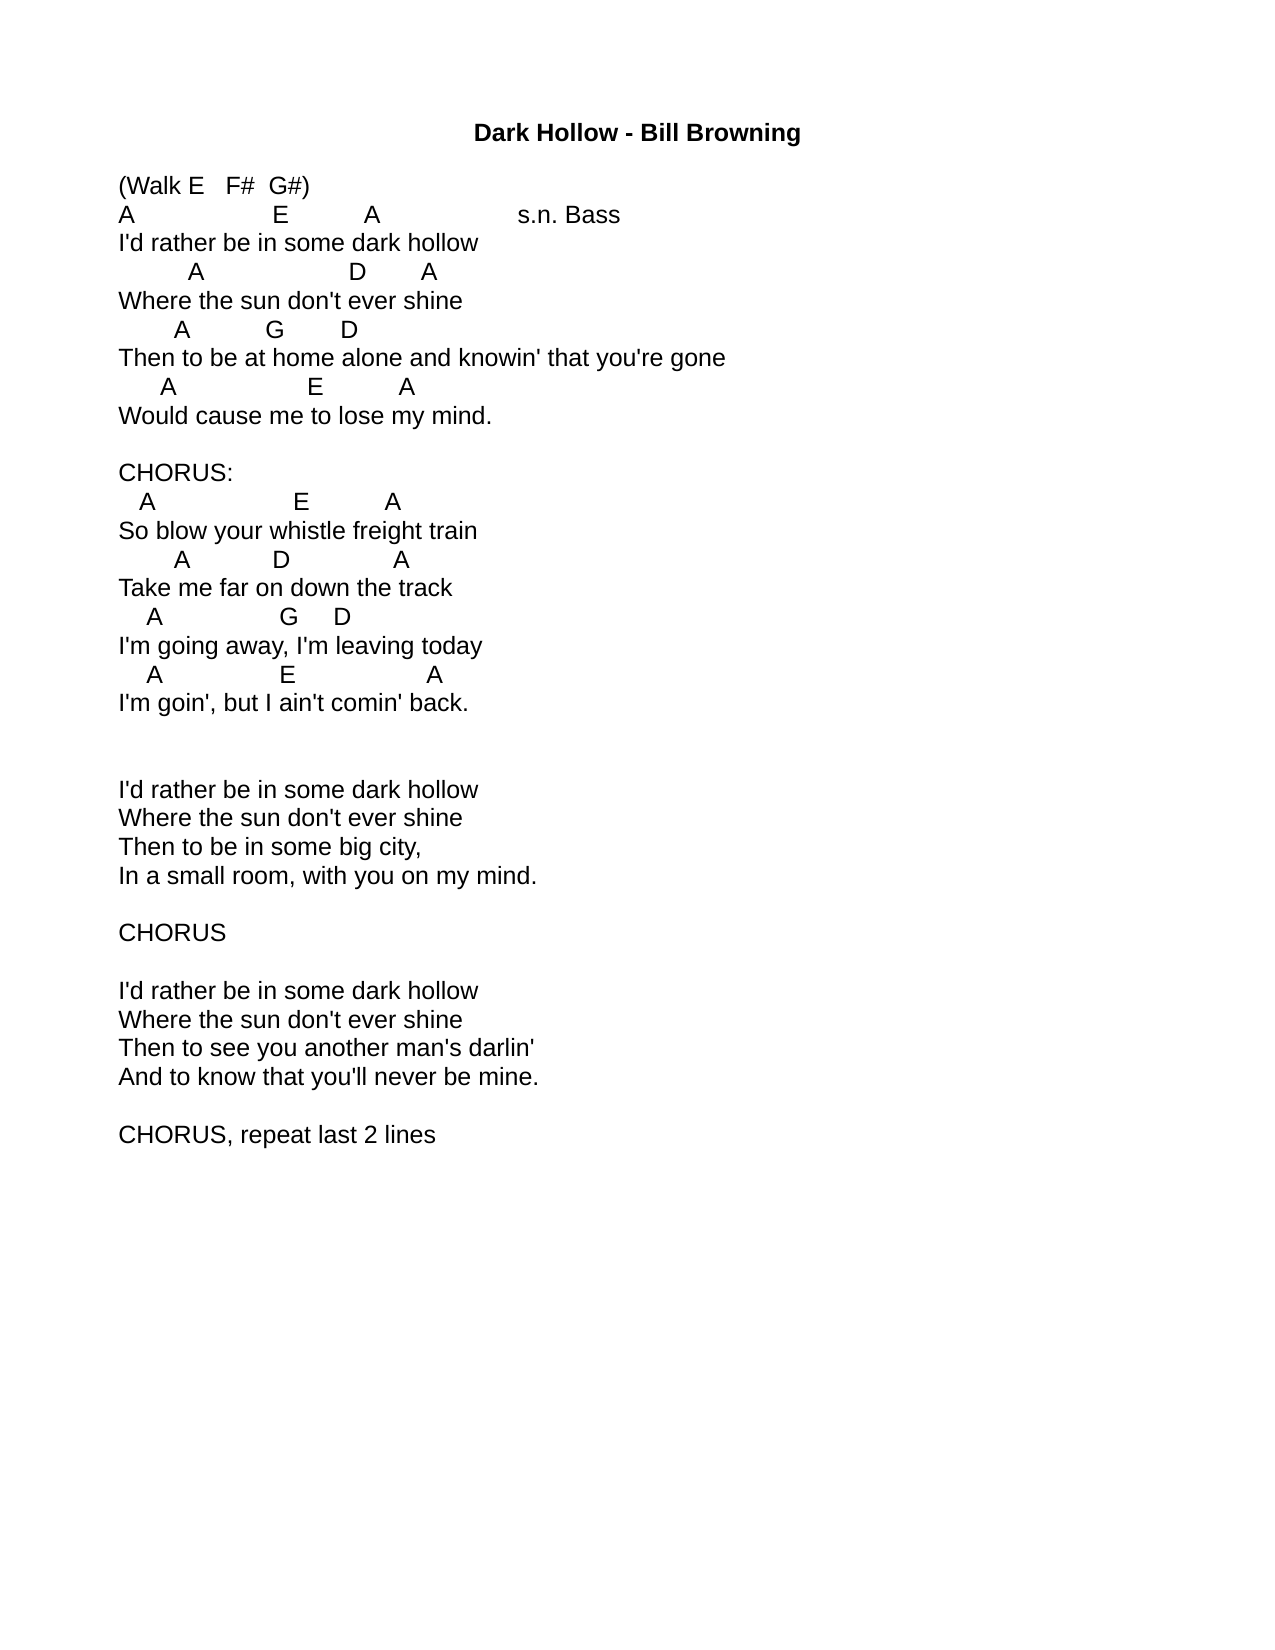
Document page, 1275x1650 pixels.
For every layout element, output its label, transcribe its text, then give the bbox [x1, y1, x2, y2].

text A G D [118, 602, 1157, 631]
text Where the sun don't ever shine [118, 286, 1157, 314]
text A E A s.n. Bass [118, 199, 1157, 228]
text A E A [118, 659, 1157, 688]
text I'm going away, I'm leaving today [118, 631, 1157, 659]
text I'd rather be in some dark hollow [118, 774, 1157, 803]
text Where the sun don't ever shine [118, 1004, 1157, 1033]
text A E A [118, 487, 1157, 516]
text A D A [118, 544, 1157, 573]
text Take me far on down the track [118, 573, 1157, 602]
text Would cause me to lose my mind. [118, 401, 1157, 429]
text CHORUS: [118, 458, 1157, 487]
text (Walk E F# G#) [118, 171, 1157, 199]
text Then to be at home alone and knowin' that you're gone [118, 343, 1157, 372]
text A D A [118, 257, 1157, 286]
text And to know that you'll never be mine. [118, 1062, 1157, 1091]
text Then to see you another man's darlin' [118, 1033, 1157, 1062]
text So blow your whistle freight train [118, 516, 1157, 544]
text CHORUS, repeat last 2 lines [118, 1119, 1157, 1148]
text In a small room, with you on my mind. [118, 861, 1157, 889]
text CHORUS [118, 918, 1157, 947]
text Where the sun don't ever shine [118, 803, 1157, 832]
text I'd rather be in some dark hollow [118, 228, 1157, 257]
text Dark Hollow - Bill Browning [118, 118, 1157, 147]
text A E A [118, 372, 1157, 401]
text A G D [118, 314, 1157, 343]
text I'd rather be in some dark hollow [118, 976, 1157, 1004]
text I'm goin', but I ain't comin' back. [118, 688, 1157, 717]
text Then to be in some big city, [118, 832, 1157, 861]
